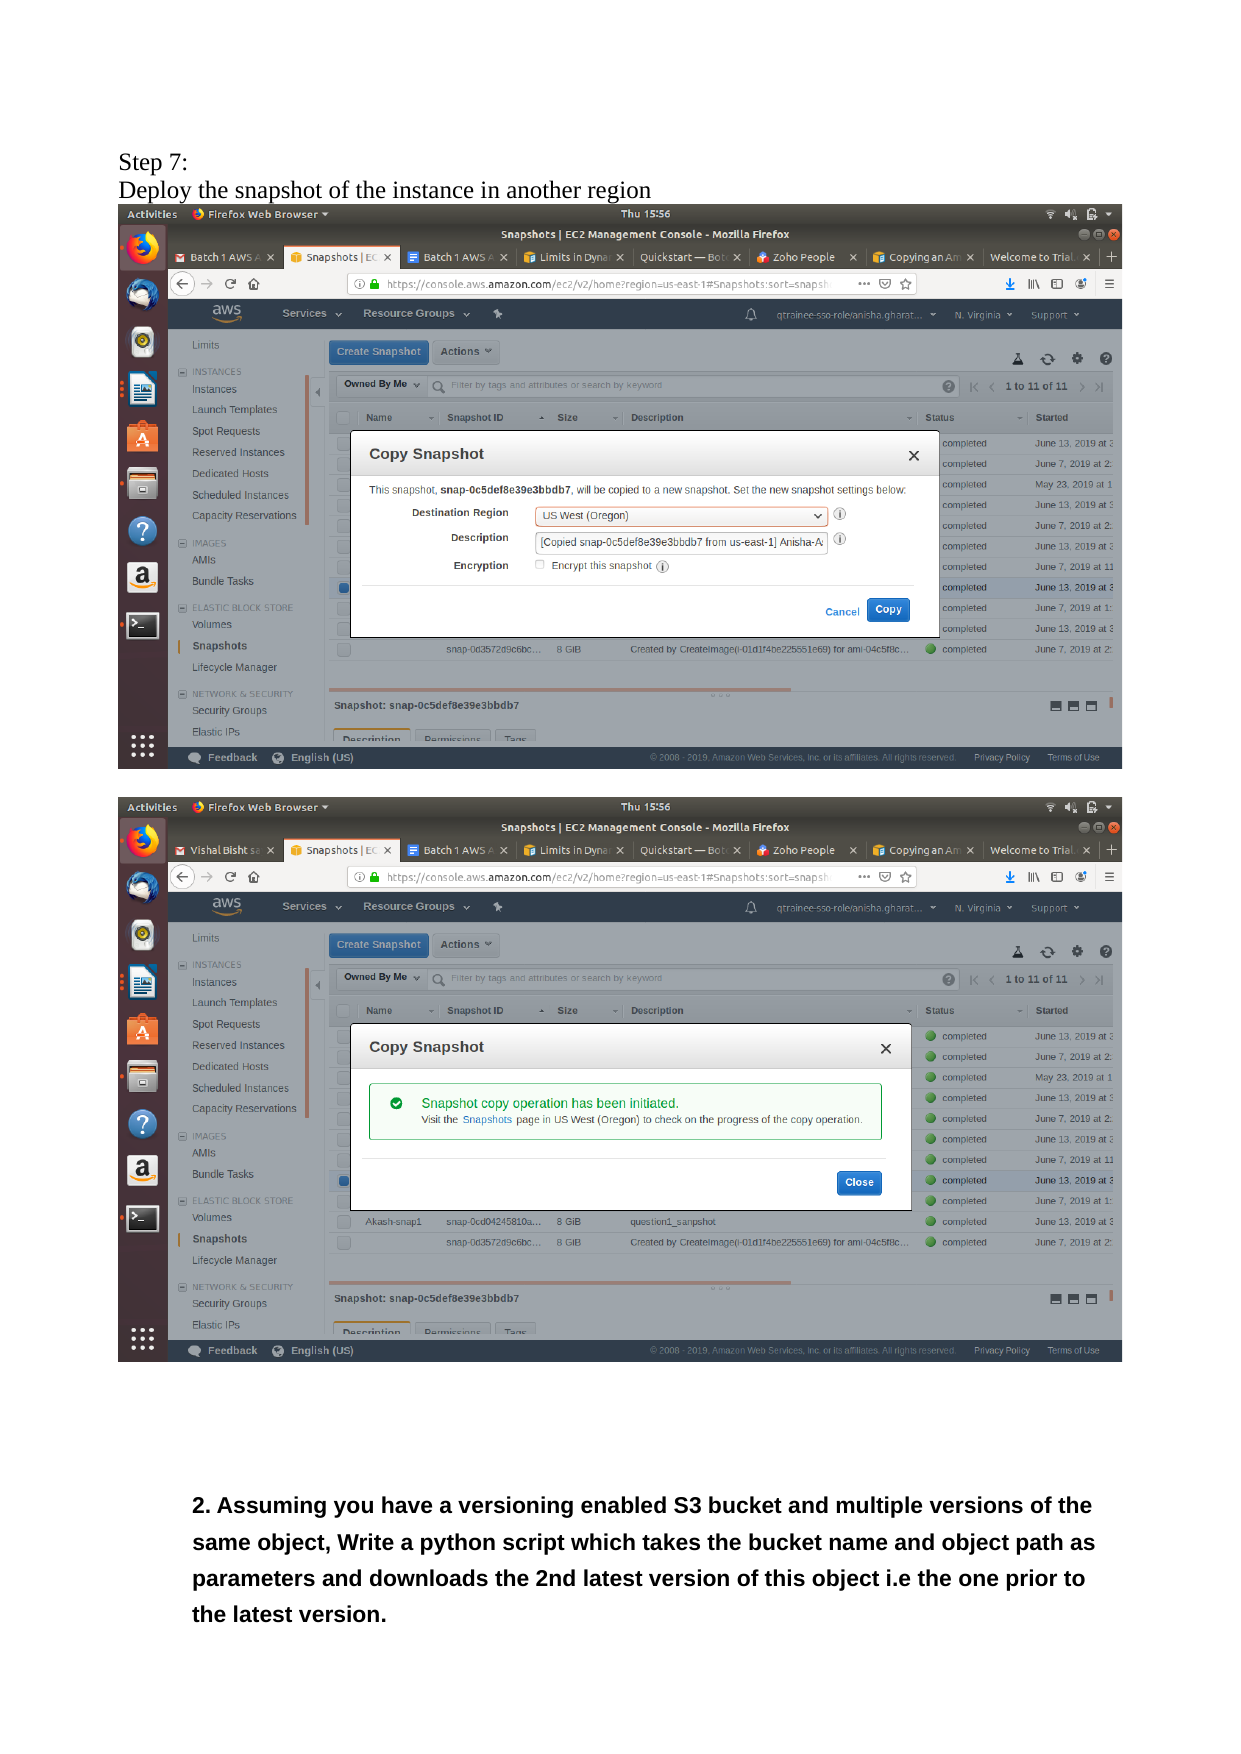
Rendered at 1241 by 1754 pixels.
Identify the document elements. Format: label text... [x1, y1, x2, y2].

text Deploy the snapshot of the instance in another region [118, 176, 1122, 204]
picture [118, 204, 1123, 769]
picture [118, 797, 1123, 1362]
list 2. Assuming you have a versioning enabled S3 bucket and multiple versions of the same object, Write a python script which takes the bucket name and object path as parameters and downloads the 2nd latest version of this object i.e the one prior to the latest version. [162, 1492, 1122, 1627]
text Step 7: [118, 147, 1122, 176]
